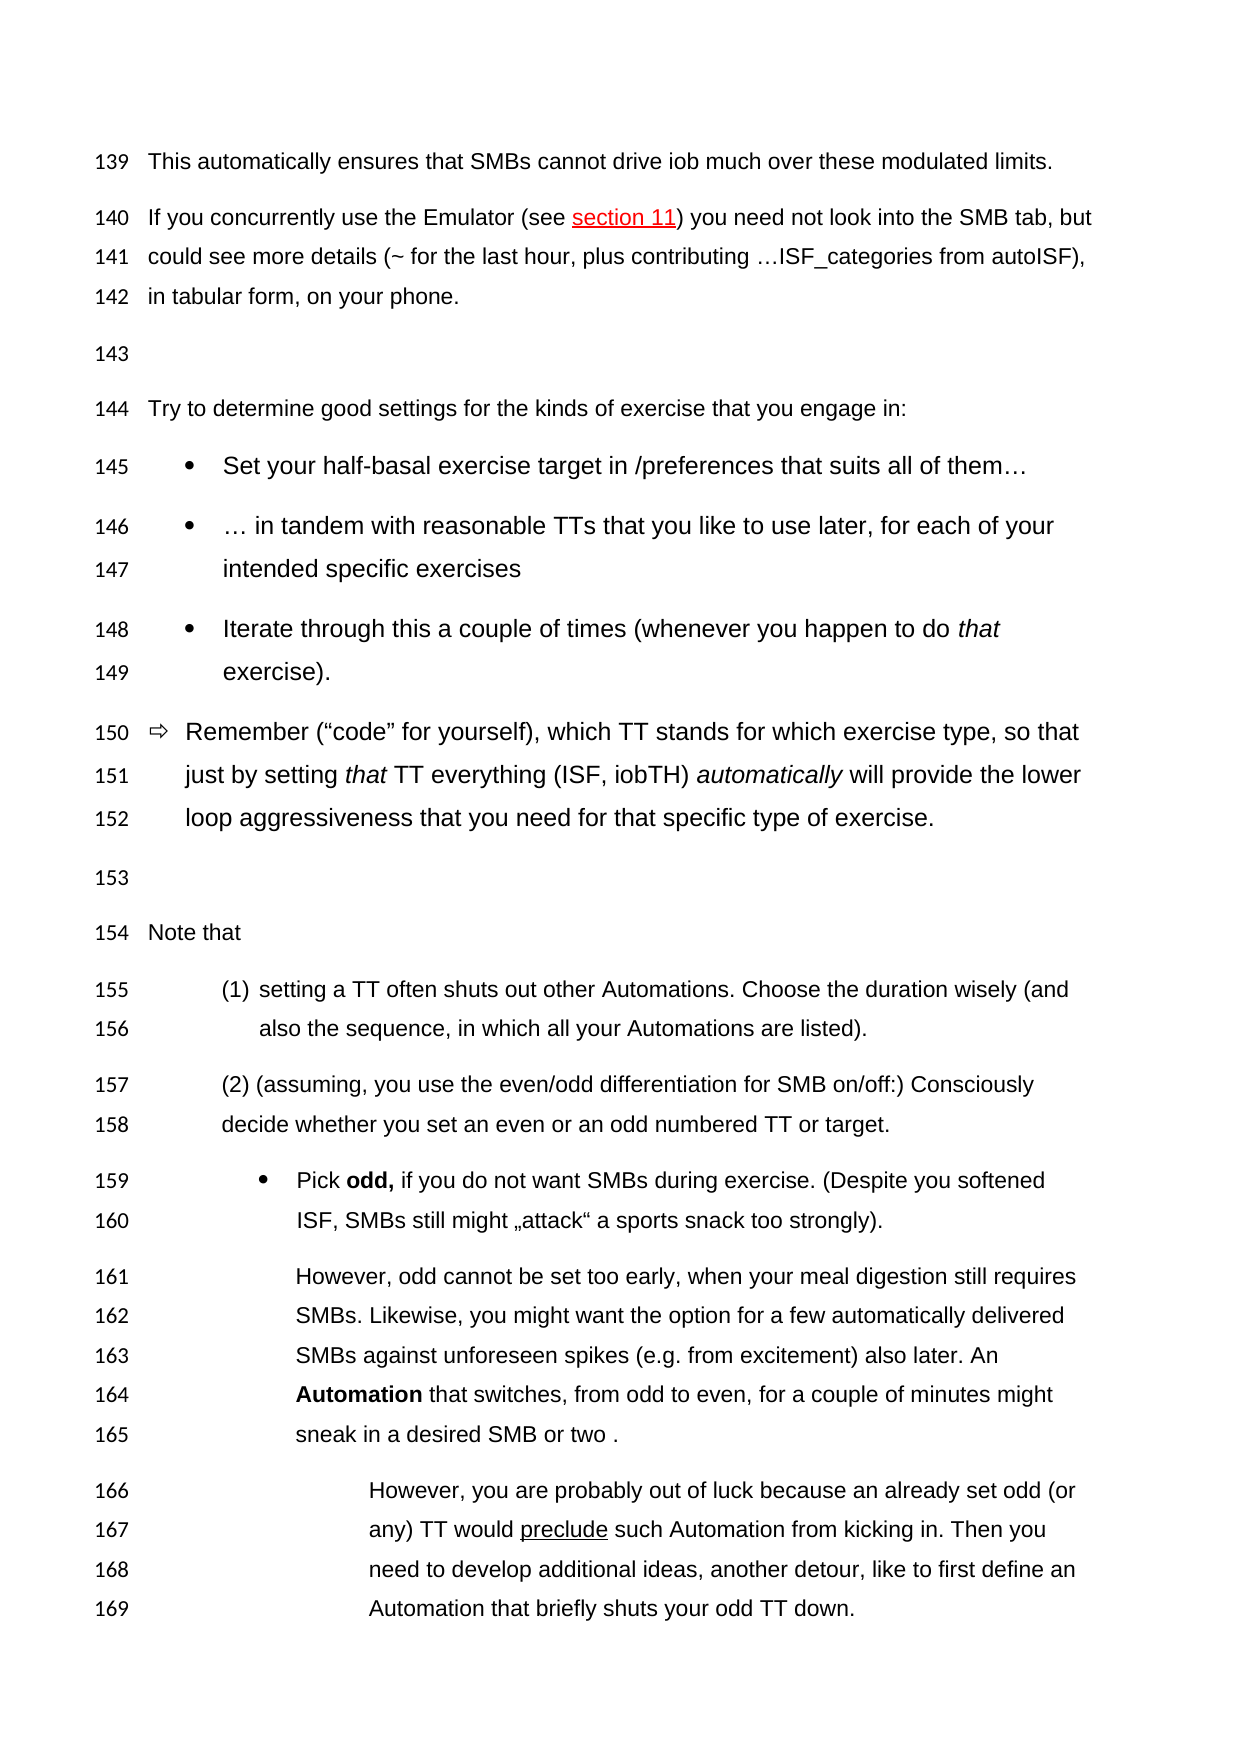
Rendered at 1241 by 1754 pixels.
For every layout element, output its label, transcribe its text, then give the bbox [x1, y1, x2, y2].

text However, you are probably out of luck because an already set odd (or any) TT would preclude such Automation from kicking in. Then you need to develop additional ideas, another detour, like to first define an Automation that briefly shuts your odd TT down. [369, 1477, 1093, 1622]
list Pick odd, if you do not want SMBs during exercise. (Despite you softened ISF, SMBs still might „attack“ a sports snack too strongly). [259, 1167, 1093, 1233]
list Remember (“code” for yourself), which TT stands for which exercise type, so that just by setting that TT everything (ISF, iobTH) automatically will provide the lower loop aggressiveness that you need for that specific type of exercise. [148, 717, 1093, 832]
text This automatically ensures that SMBs cannot drive iob much over these modulated limits. [148, 148, 1093, 174]
list … in tandem with reasonable TTs that you like to use later, for each of your intended specific exercises [185, 511, 1093, 583]
text If you concurrently use the Emulator (see section 11) you need not look into the SMB tab, but could see more details (~ for the last hour, plus contributing …ISF_categories from autoISF), in tabular form, on your phone. [148, 204, 1093, 309]
text However, odd cannot be set too early, when your meal digestion still requires SMBs. Likewise, you might want the option for a few automatically delivered SMBs against unforeseen spikes (e.g. from excitement) also later. An Automation that switches, from odd to even, for a couple of minutes might sneak in a desired SMB or two . [295, 1263, 1093, 1447]
list Iterate through this a couple of times (whenever you happen to do that exercise). [185, 614, 1093, 686]
list setting a TT often shuts out other Automations. Choose the duration wisely (and also the sequence, in which all your Automations are listed). [221, 976, 1093, 1041]
text Note that [148, 919, 1093, 946]
text Try to determine good settings for the kinds of exercise that you engage in: [148, 395, 1093, 421]
text (2) (assuming, you use the even/odd differentiation for SMB on/off:) Consciously decide whether you set an even or an odd numbered TT or target. [221, 1071, 1093, 1137]
list Set your half-basal exercise target in /preferences that suits all of them… [185, 451, 1093, 480]
